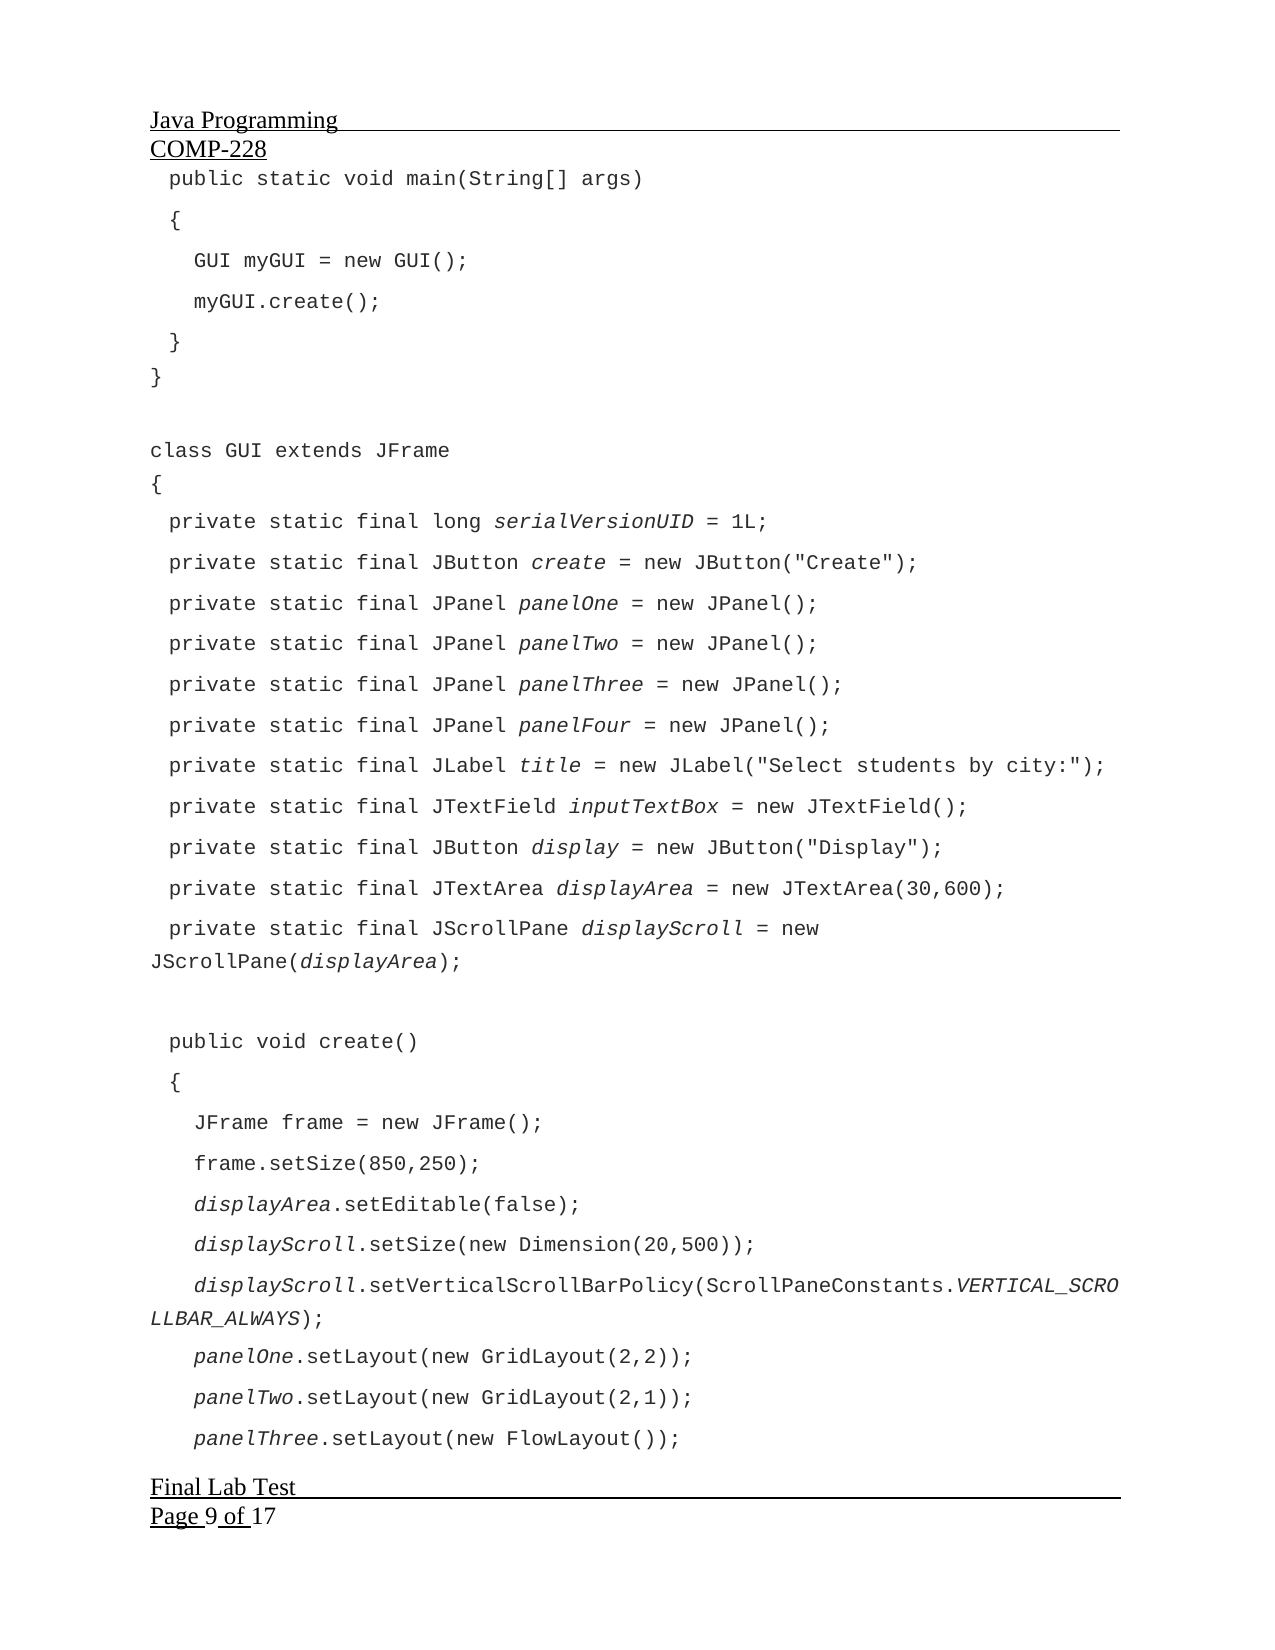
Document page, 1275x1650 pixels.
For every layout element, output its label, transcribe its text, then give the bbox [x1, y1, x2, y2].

text private static final JLabel title = new JLabel("Select students by city:"); [150, 749, 1125, 779]
text JFrame frame = new JFrame(); [150, 1106, 1125, 1136]
text { [150, 1066, 1125, 1095]
text displayArea.setEditable(false); [150, 1188, 1125, 1217]
text displayScroll.setVerticalScrollBarPolicy(ScrollPaneConstants.VERTICAL_SCROLLBAR_ALWAYS); [150, 1269, 1125, 1331]
text private static final JButton create = new JButton("Create"); [150, 546, 1125, 576]
text panelThree.setLayout(new FlowLayout()); [150, 1422, 1125, 1451]
text panelOne.setLayout(new GridLayout(2,2)); [150, 1340, 1125, 1370]
text private static final JPanel panelThree = new JPanel(); [150, 668, 1125, 698]
text public static void main(String[] args) [150, 162, 1125, 192]
text myGUI.create(); [150, 285, 1125, 314]
text { [150, 473, 1125, 496]
text { [150, 203, 1125, 233]
text } [150, 325, 1125, 355]
text private static final long serialVersionUID = 1L; [150, 505, 1125, 535]
text private static final JPanel panelFour = new JPanel(); [150, 709, 1125, 738]
text displayScroll.setSize(new Dimension(20,500)); [150, 1228, 1125, 1258]
text } [150, 366, 1125, 390]
text private static final JTextArea displayArea = new JTextArea(30,600); [150, 872, 1125, 901]
text panelTwo.setLayout(new GridLayout(2,1)); [150, 1381, 1125, 1411]
text class GUI extends JFrame [150, 440, 1125, 464]
text private static final JPanel panelOne = new JPanel(); [150, 587, 1125, 616]
text frame.setSize(850,250); [150, 1147, 1125, 1177]
text private static final JTextField inputTextBox = new JTextField(); [150, 790, 1125, 820]
text private static final JButton display = new JButton("Display"); [150, 831, 1125, 861]
text private static final JScrollPane displayScroll = new JScrollPane(displayArea); [150, 912, 1125, 975]
text GUI myGUI = new GUI(); [150, 244, 1125, 273]
text public void create() [150, 1025, 1125, 1054]
text private static final JPanel panelTwo = new JPanel(); [150, 627, 1125, 657]
